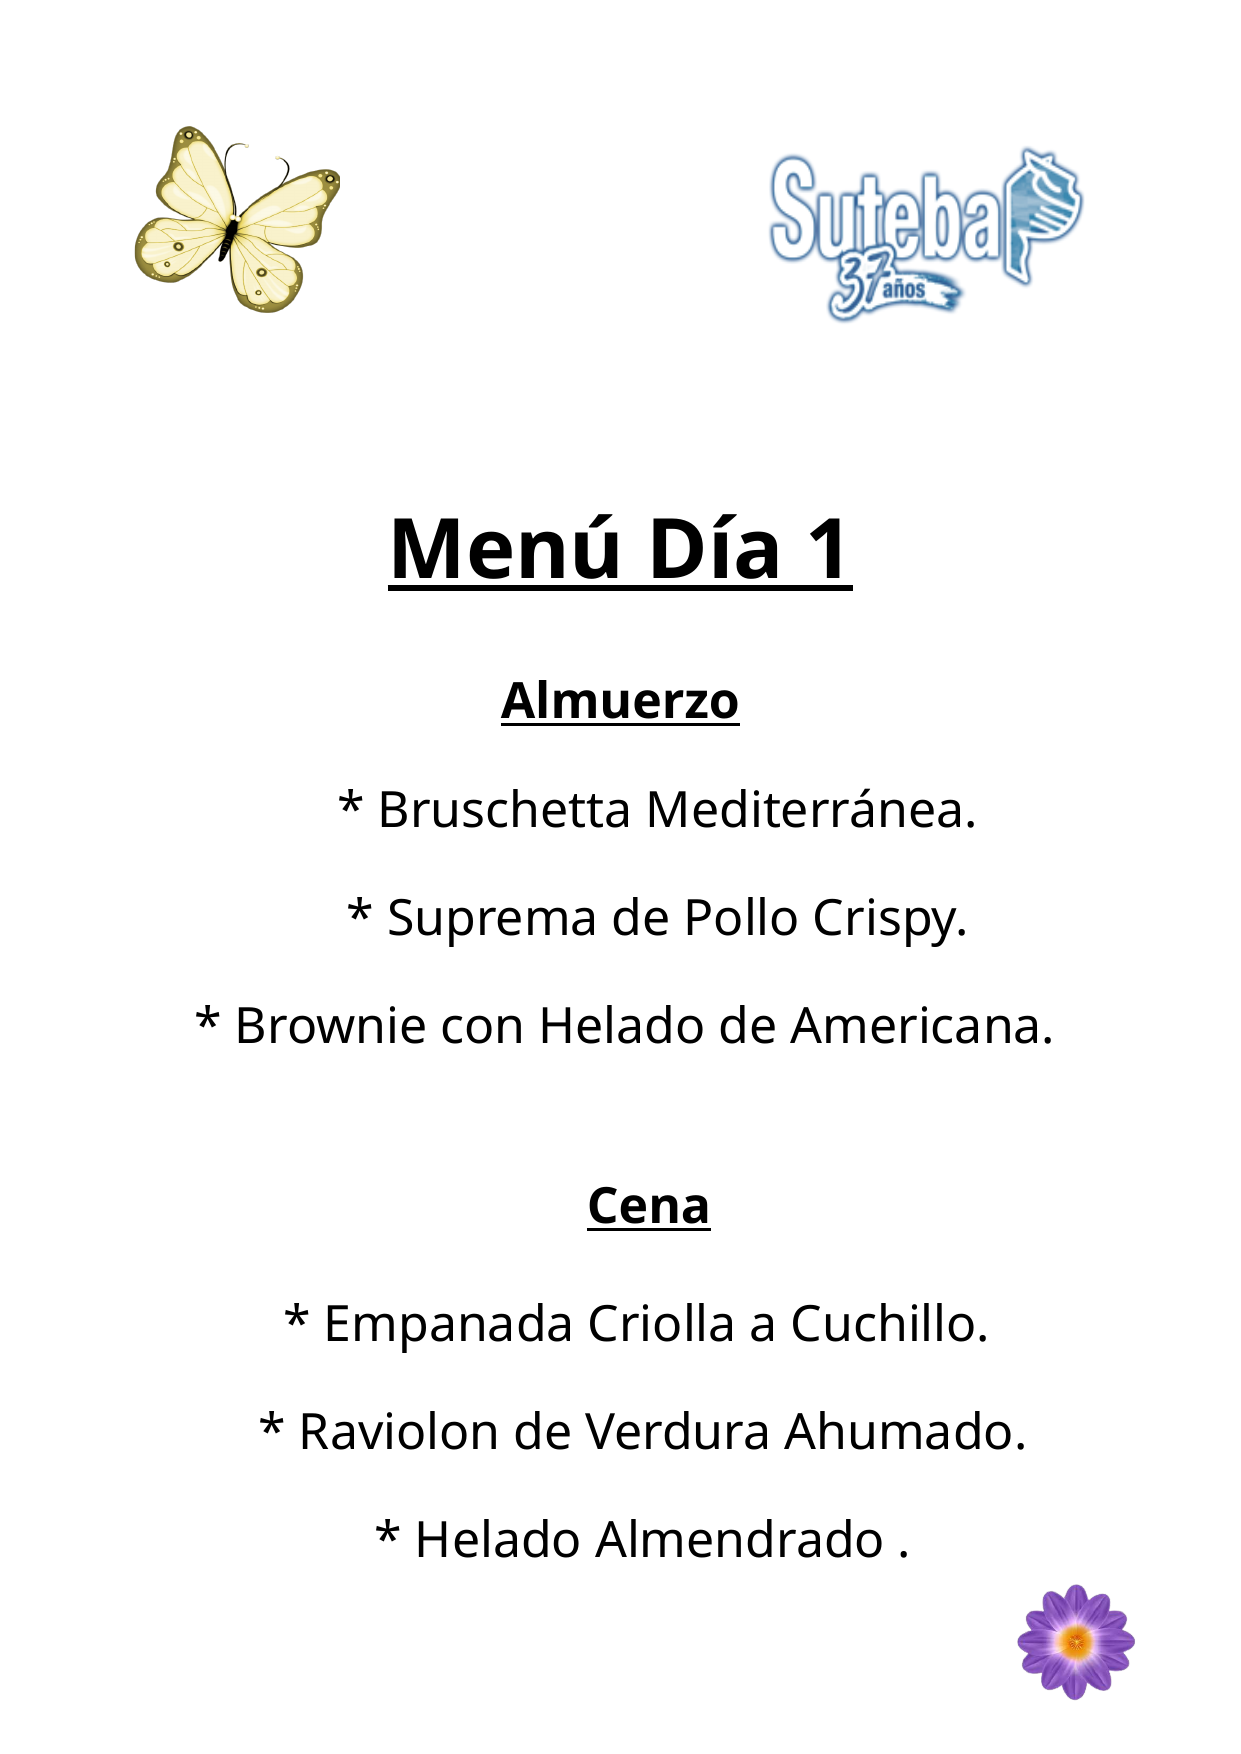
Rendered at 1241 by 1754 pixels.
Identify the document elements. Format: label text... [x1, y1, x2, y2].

table_cell * Bruschetta Mediterránea. * Suprema de Pollo Crispy. * Brownie con Helado de Americana. [89, 739, 1152, 1072]
table_header Menú Día 1 [89, 404, 1152, 608]
picture [134, 126, 340, 313]
table_cell Almuerzo [89, 660, 1152, 739]
table_cell Cena [89, 1165, 1152, 1253]
table_cell [89, 609, 1152, 660]
picture [1016, 1583, 1136, 1701]
table_cell [89, 1073, 1152, 1165]
picture [755, 145, 1094, 327]
table_cell * Empanada Criolla a Cuchillo. * Raviolon de Verdura Ahumado. * Helado Almendrado . [89, 1253, 1152, 1586]
